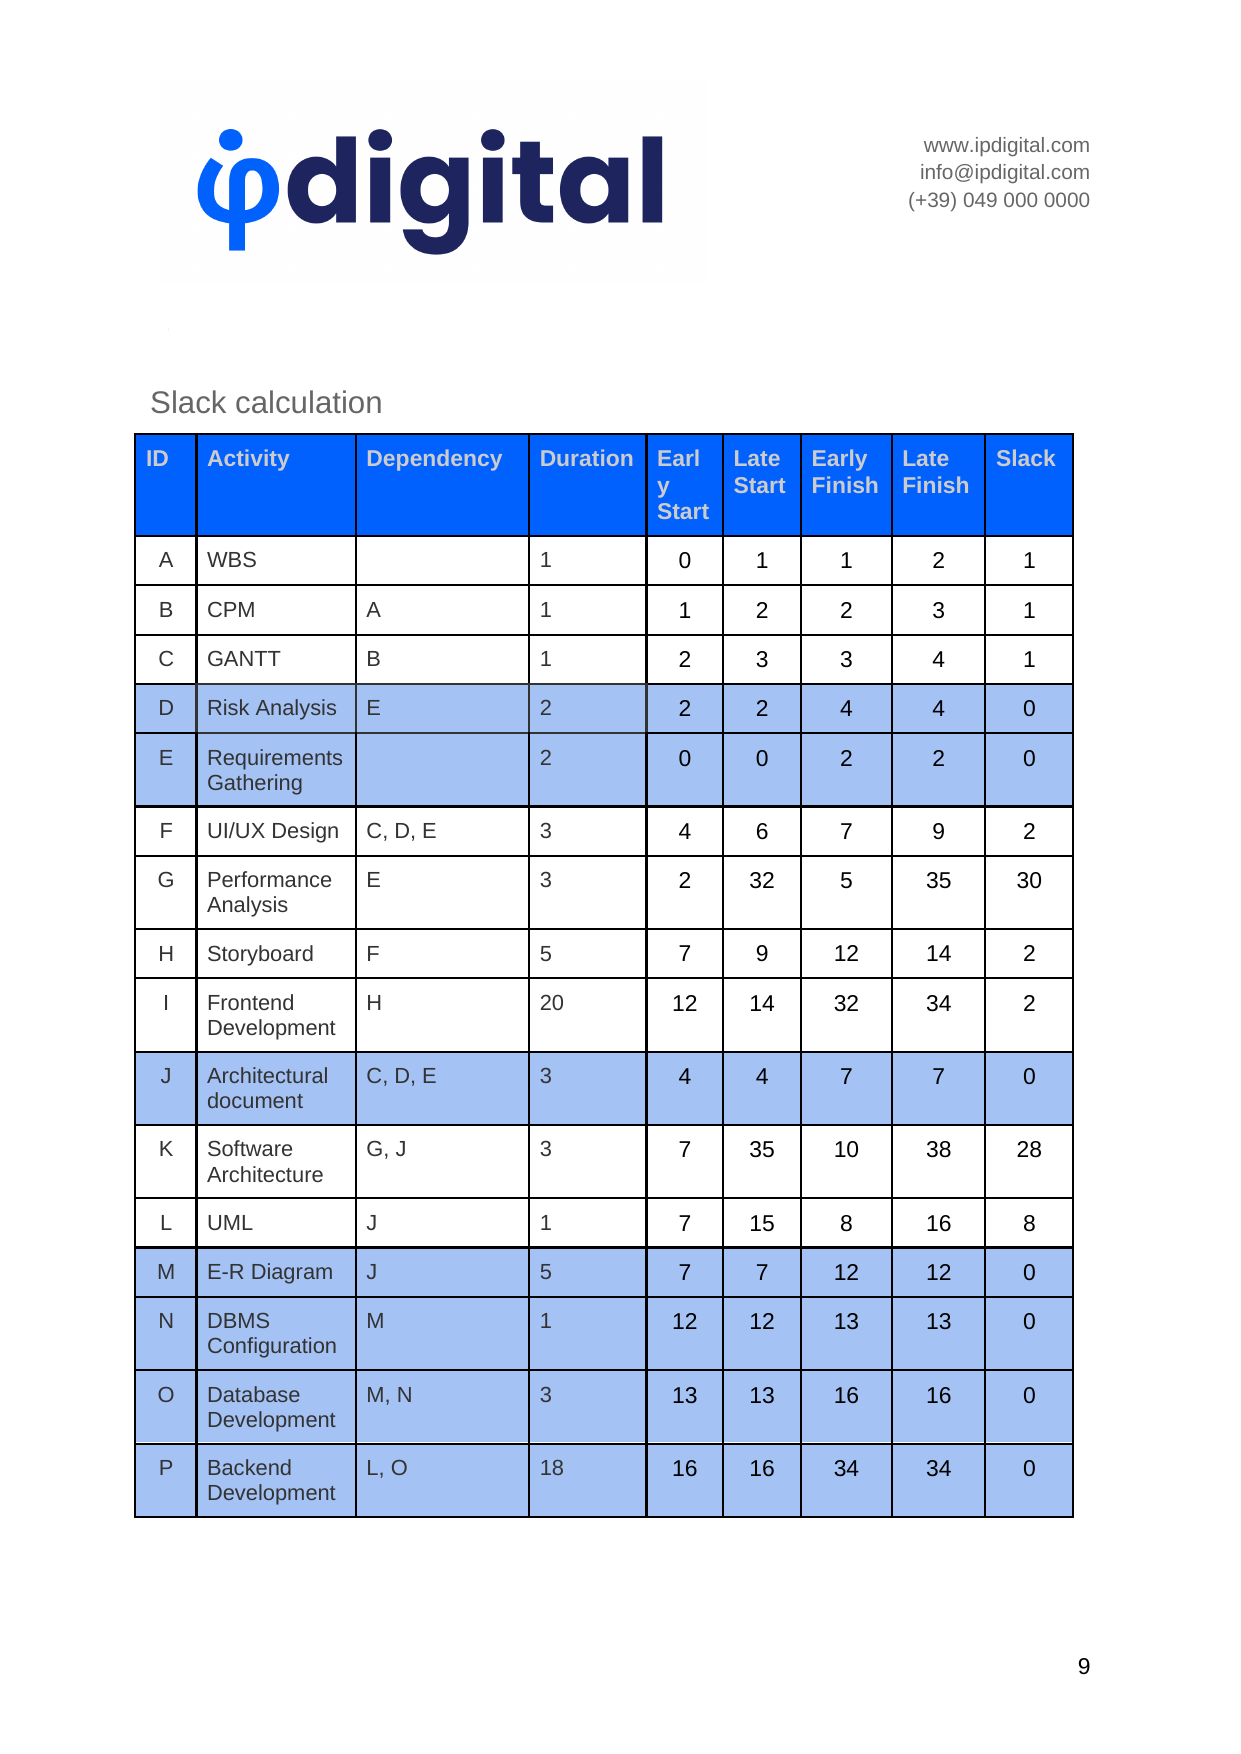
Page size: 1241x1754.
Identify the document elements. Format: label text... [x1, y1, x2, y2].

table_cell 1 [530, 586, 645, 633]
table_cell 16 [724, 1445, 800, 1516]
table_cell Performance Analysis [198, 857, 355, 928]
table_cell [357, 734, 528, 805]
table_cell O [136, 1371, 195, 1442]
table_cell 34 [802, 1445, 891, 1516]
table_cell M [136, 1249, 195, 1296]
table_cell 1 [530, 537, 645, 584]
table_cell 2 [893, 734, 984, 805]
table_cell 28 [986, 1126, 1072, 1197]
table_cell [357, 537, 528, 584]
table_cell 3 [802, 636, 891, 683]
table_cell 7 [648, 1199, 722, 1246]
table_cell E-R Diagram [198, 1249, 355, 1296]
table_header Early Finish [802, 435, 891, 535]
table_cell 1 [802, 537, 891, 584]
table_cell Architectural document [198, 1053, 355, 1124]
table_cell P [136, 1445, 195, 1516]
table_cell 3 [530, 1053, 645, 1124]
table_cell 9 [893, 808, 984, 854]
table_cell 2 [986, 930, 1072, 977]
table_cell 2 [986, 979, 1072, 1051]
table_cell 16 [648, 1445, 722, 1516]
table_cell M [357, 1298, 528, 1369]
table_cell E [357, 685, 528, 732]
table_header Dependency [357, 435, 528, 535]
table_cell 9 [724, 930, 800, 977]
table_cell 7 [648, 930, 722, 977]
table_cell 2 [530, 685, 645, 732]
table_cell CPM [198, 586, 355, 633]
table_cell 14 [724, 979, 800, 1051]
table_cell L [136, 1199, 195, 1246]
table_cell 8 [802, 1199, 891, 1246]
table_cell 0 [986, 1053, 1072, 1124]
table_header Slack [986, 435, 1072, 535]
table_cell J [357, 1199, 528, 1246]
table_cell 32 [802, 979, 891, 1051]
table_cell 12 [648, 1298, 722, 1369]
table_cell Storyboard [198, 930, 355, 977]
table_cell UML [198, 1199, 355, 1246]
table_cell 2 [986, 808, 1072, 854]
table_cell 12 [893, 1249, 984, 1296]
picture [153, 78, 709, 285]
table_cell 38 [893, 1126, 984, 1197]
table_cell H [357, 979, 528, 1051]
table_cell 13 [893, 1298, 984, 1369]
table_header Late Start [724, 435, 800, 535]
table_cell 12 [802, 930, 891, 977]
table_cell I [136, 979, 195, 1051]
table_cell 13 [648, 1371, 722, 1442]
table_cell DBMS Configuration [198, 1298, 355, 1369]
table_cell G [136, 857, 195, 928]
table_cell 2 [648, 636, 722, 683]
table_cell 0 [724, 734, 800, 805]
table_cell E [357, 857, 528, 928]
table_cell H [136, 930, 195, 977]
table_cell 1 [648, 586, 722, 633]
table_header Duration [530, 435, 645, 535]
table_cell F [357, 930, 528, 977]
table_cell F [136, 808, 195, 854]
table_cell 4 [648, 1053, 722, 1124]
table_cell B [136, 586, 195, 633]
table_header Early Start [648, 435, 722, 535]
table_cell C, D, E [357, 1053, 528, 1124]
table_cell 16 [893, 1371, 984, 1442]
table_cell A [136, 537, 195, 584]
table_cell GANTT [198, 636, 355, 683]
table_cell 0 [986, 685, 1072, 732]
table_cell 1 [530, 636, 645, 683]
table_cell 13 [802, 1298, 891, 1369]
table_header ID [136, 435, 195, 535]
table_cell UI/UX Design [198, 808, 355, 854]
table_cell A [357, 586, 528, 633]
table_cell 2 [724, 586, 800, 633]
table_cell 12 [724, 1298, 800, 1369]
subtitle Slack calculation [150, 384, 1090, 420]
table_cell 4 [893, 636, 984, 683]
table_cell 4 [802, 685, 891, 732]
table_cell 20 [530, 979, 645, 1051]
table_cell N [136, 1298, 195, 1369]
table_cell 0 [986, 1445, 1072, 1516]
table_cell J [357, 1249, 528, 1296]
table_cell 7 [893, 1053, 984, 1124]
table_cell 2 [802, 586, 891, 633]
table_cell 2 [893, 537, 984, 584]
table_cell Requirements Gathering [198, 734, 355, 805]
table_cell 1 [986, 636, 1072, 683]
table_cell 7 [724, 1249, 800, 1296]
table_cell 1 [530, 1199, 645, 1246]
table_cell C [136, 636, 195, 683]
table_header Late Finish [893, 435, 984, 535]
table_cell Database Development [198, 1371, 355, 1442]
table_cell L, O [357, 1445, 528, 1516]
table_cell 12 [802, 1249, 891, 1296]
table_cell 5 [530, 1249, 645, 1296]
table_cell 4 [724, 1053, 800, 1124]
table_cell 1 [986, 537, 1072, 584]
table_cell 14 [893, 930, 984, 977]
table_cell 2 [648, 685, 722, 732]
table_cell Software Architecture [198, 1126, 355, 1197]
table_cell B [357, 636, 528, 683]
table_cell 2 [648, 857, 722, 928]
table_cell 16 [893, 1199, 984, 1246]
table_cell 2 [724, 685, 800, 732]
table_cell 1 [986, 586, 1072, 633]
table_cell 0 [986, 1371, 1072, 1442]
table_cell 12 [648, 979, 722, 1051]
table_cell 2 [530, 734, 645, 805]
table_cell 35 [724, 1126, 800, 1197]
table_cell 0 [986, 1298, 1072, 1369]
table_cell 15 [724, 1199, 800, 1246]
table_cell 7 [802, 808, 891, 854]
table_cell 0 [986, 1249, 1072, 1296]
table_cell 3 [530, 808, 645, 854]
table_cell 18 [530, 1445, 645, 1516]
table_cell 2 [802, 734, 891, 805]
table_cell J [136, 1053, 195, 1124]
table_cell Risk Analysis [198, 685, 355, 732]
table_cell Frontend Development [198, 979, 355, 1051]
table_cell 1 [724, 537, 800, 584]
table_cell 3 [530, 1126, 645, 1197]
table_cell 4 [648, 808, 722, 854]
table_header Activity [198, 435, 355, 535]
table_cell 0 [648, 537, 722, 584]
table_cell D [136, 685, 195, 732]
table_cell 5 [530, 930, 645, 977]
table_cell 3 [724, 636, 800, 683]
table_cell 3 [530, 1371, 645, 1442]
table_cell C, D, E [357, 808, 528, 854]
table_cell E [136, 734, 195, 805]
table_cell 7 [648, 1249, 722, 1296]
table_cell 7 [802, 1053, 891, 1124]
table_cell WBS [198, 537, 355, 584]
table_cell 35 [893, 857, 984, 928]
table_cell 3 [893, 586, 984, 633]
table_cell 32 [724, 857, 800, 928]
table_cell 4 [893, 685, 984, 732]
table_cell 34 [893, 1445, 984, 1516]
table_cell G, J [357, 1126, 528, 1197]
table_cell 1 [530, 1298, 645, 1369]
table_cell 5 [802, 857, 891, 928]
table_cell 10 [802, 1126, 891, 1197]
table_cell 0 [648, 734, 722, 805]
table_cell M, N [357, 1371, 528, 1442]
table_cell 0 [986, 734, 1072, 805]
table_cell 30 [986, 857, 1072, 928]
table_cell 3 [530, 857, 645, 928]
table_cell 16 [802, 1371, 891, 1442]
table_cell Backend Development [198, 1445, 355, 1516]
table_cell 13 [724, 1371, 800, 1442]
table_cell 7 [648, 1126, 722, 1197]
table_cell 34 [893, 979, 984, 1051]
table_cell 8 [986, 1199, 1072, 1246]
table_cell K [136, 1126, 195, 1197]
table_cell 6 [724, 808, 800, 854]
